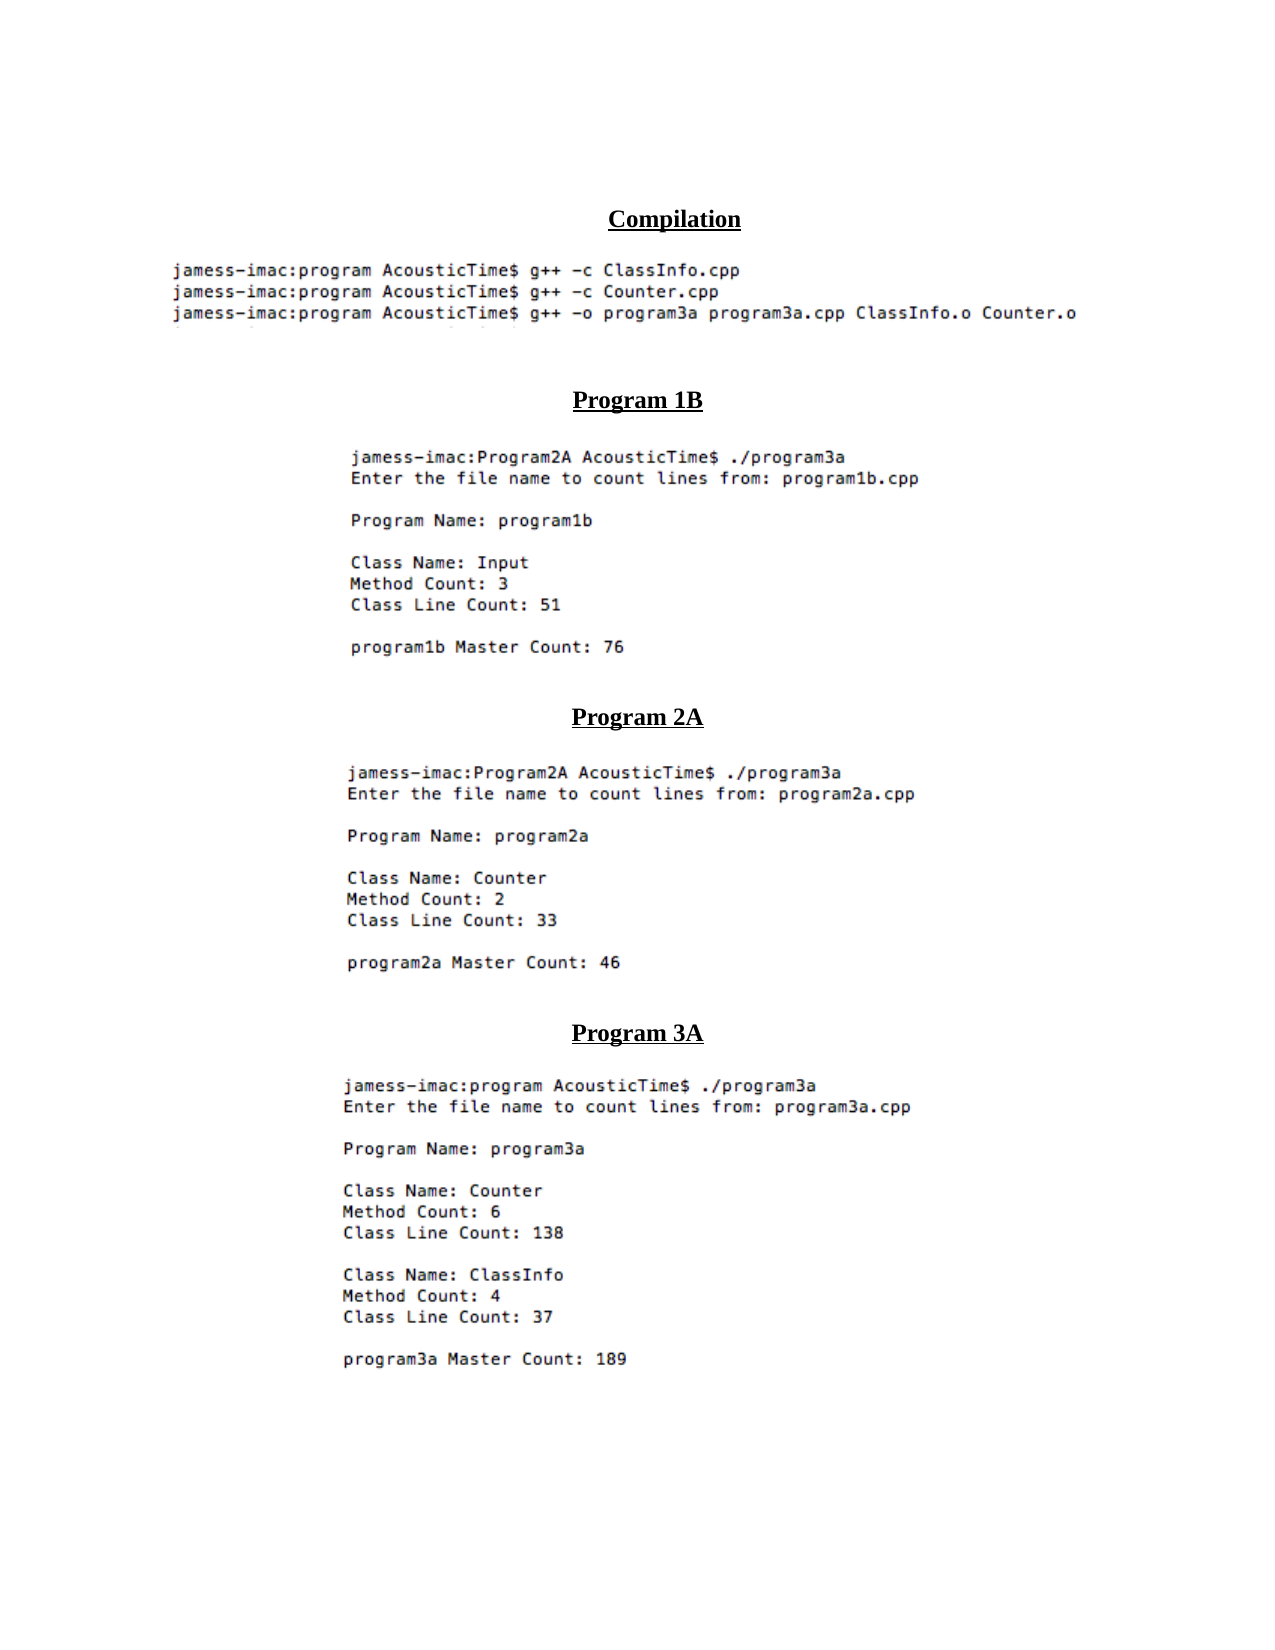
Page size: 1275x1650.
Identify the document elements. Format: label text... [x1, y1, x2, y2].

text Compilation [118, 204, 1157, 233]
picture [346, 759, 929, 979]
text Program 2A [118, 702, 1157, 730]
text Program 1B [118, 385, 1157, 414]
picture [171, 261, 1104, 328]
text Program 3A [118, 1018, 1157, 1047]
picture [339, 1075, 937, 1380]
picture [348, 442, 927, 662]
